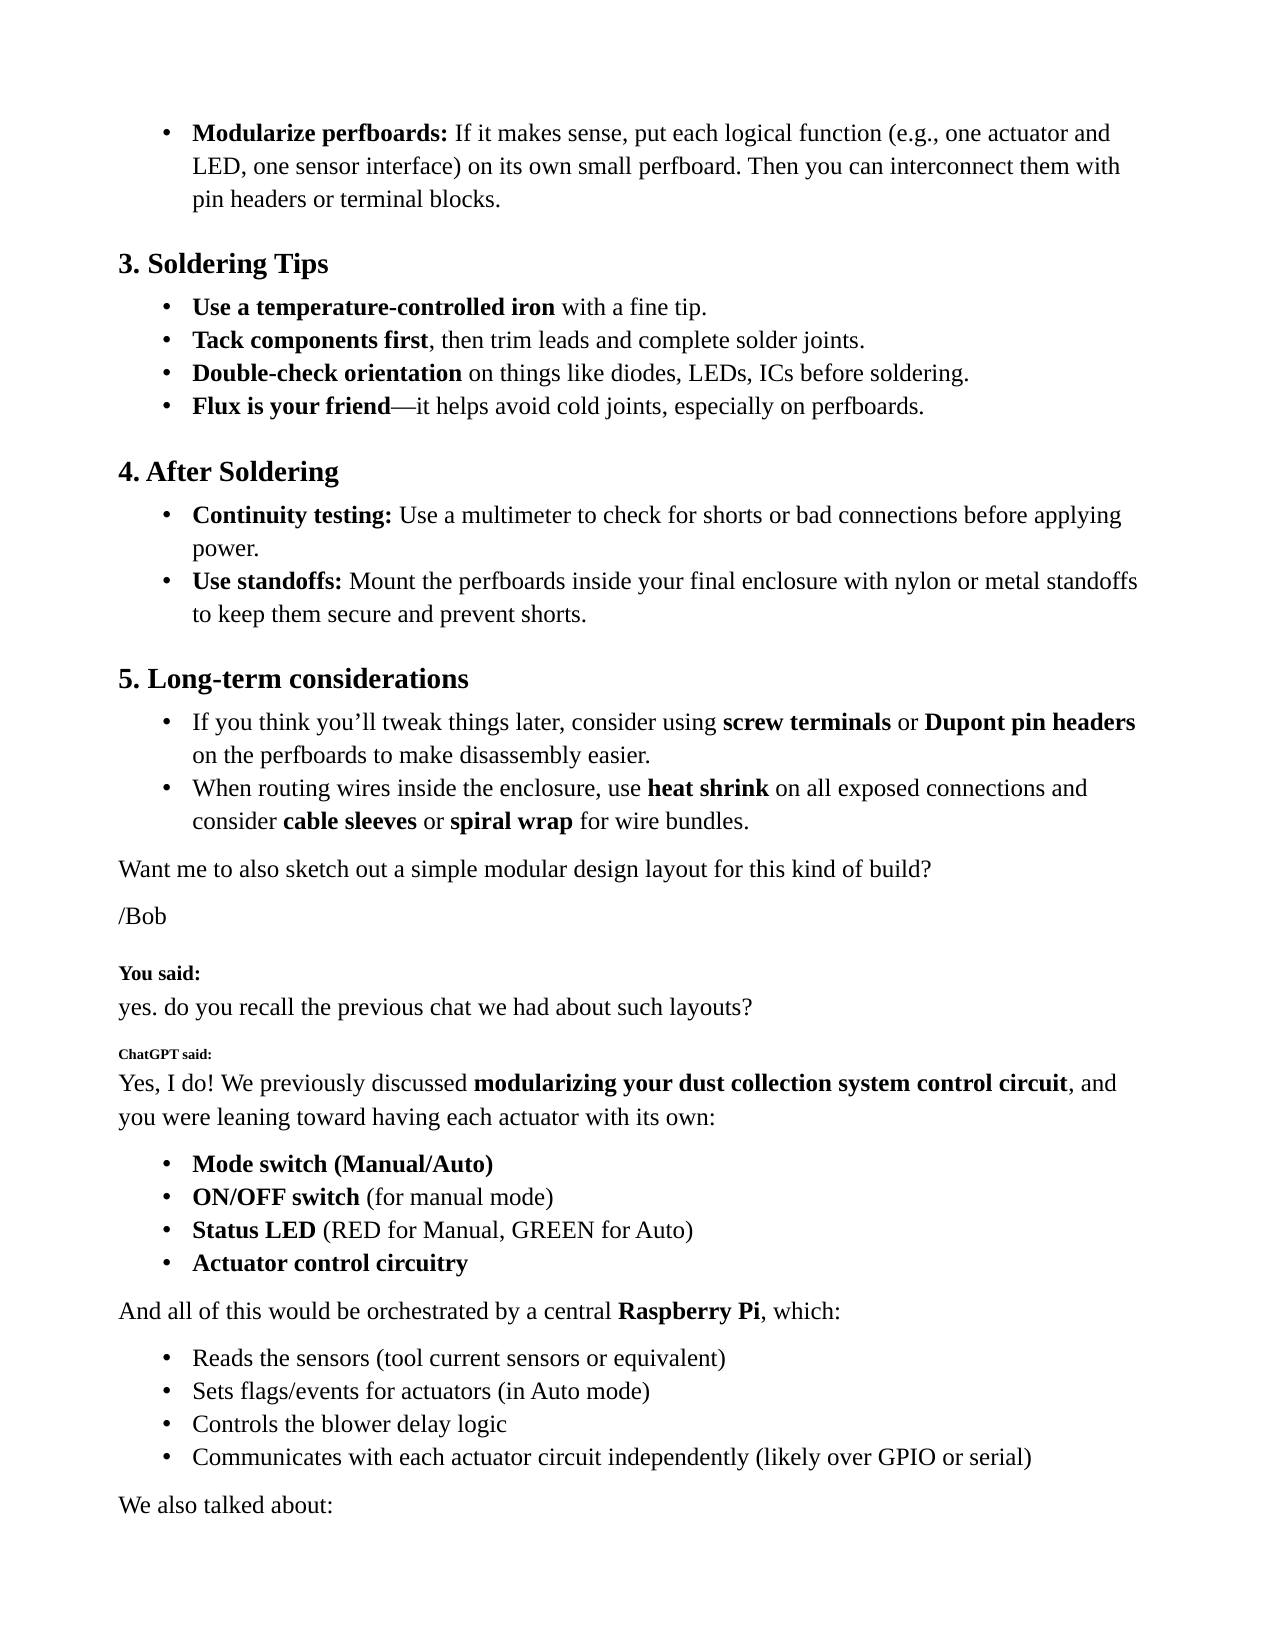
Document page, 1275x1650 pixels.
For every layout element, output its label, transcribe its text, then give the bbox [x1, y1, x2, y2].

list If you think you’ll tweak things later, consider using screw terminals or Dupont pin headers on the perfboards to make disassembly easier. [162, 707, 1157, 769]
list Communicates with each actuator circuit independently (likely over GPIO or serial) [162, 1442, 1157, 1471]
subtitle ChatGPT said: [118, 1046, 1157, 1062]
list Use a temperature-controlled iron with a fine tip. [162, 292, 1157, 321]
text Yes, I do! We previously discussed modularizing your dust collection system control circuit, and you were leaning toward having each actuator with its own: [118, 1068, 1157, 1130]
text We also talked about: [118, 1490, 1157, 1519]
text /Bob [118, 901, 1157, 930]
list Controls the blower delay logic [162, 1409, 1157, 1438]
subtitle 5. Long-term considerations [118, 661, 1157, 694]
list Reads the sensors (tool current sensors or equivalent) [162, 1343, 1157, 1372]
list Use standoffs: Mount the perfboards inside your final enclosure with nylon or metal standoffs to keep them secure and prevent shorts. [162, 566, 1157, 627]
list Mode switch (Manual/Auto) [162, 1149, 1157, 1178]
text And all of this would be orchestrated by a central Raspberry Pi, which: [118, 1296, 1157, 1324]
subtitle You said: [118, 961, 1157, 985]
subtitle 4. After Soldering [118, 454, 1157, 487]
list Continuity testing: Use a multimeter to check for shorts or bad connections before applying power. [162, 500, 1157, 561]
text yes. do you recall the previous chat we had about such layouts? [118, 992, 1157, 1020]
list ON/OFF switch (for manual mode) [162, 1182, 1157, 1211]
list Status LED (RED for Manual, GREEN for Auto) [162, 1215, 1157, 1244]
text Want me to also sketch out a simple modular design layout for this kind of build? [118, 854, 1157, 882]
list Actuator control circuitry [162, 1248, 1157, 1277]
list Tack components first, then trim leads and complete solder joints. [162, 325, 1157, 354]
list Modularize perfboards: If it makes sense, put each logical function (e.g., one actuator and LED, one sensor interface) on its own small perfboard. Then you can interconnect them with pin headers or terminal blocks. [162, 118, 1157, 213]
subtitle 3. Soldering Tips [118, 246, 1157, 280]
list When routing wires inside the enclosure, use heat shrink on all exposed connections and consider cable sleeves or spiral wrap for wire bundles. [162, 773, 1157, 835]
list Sets flags/events for actuators (in Auto mode) [162, 1376, 1157, 1405]
list Double-check orientation on things like diodes, LEDs, ICs before soldering. [162, 358, 1157, 387]
list Flux is your friend—it helps avoid cold joints, especially on perfboards. [162, 391, 1157, 420]
